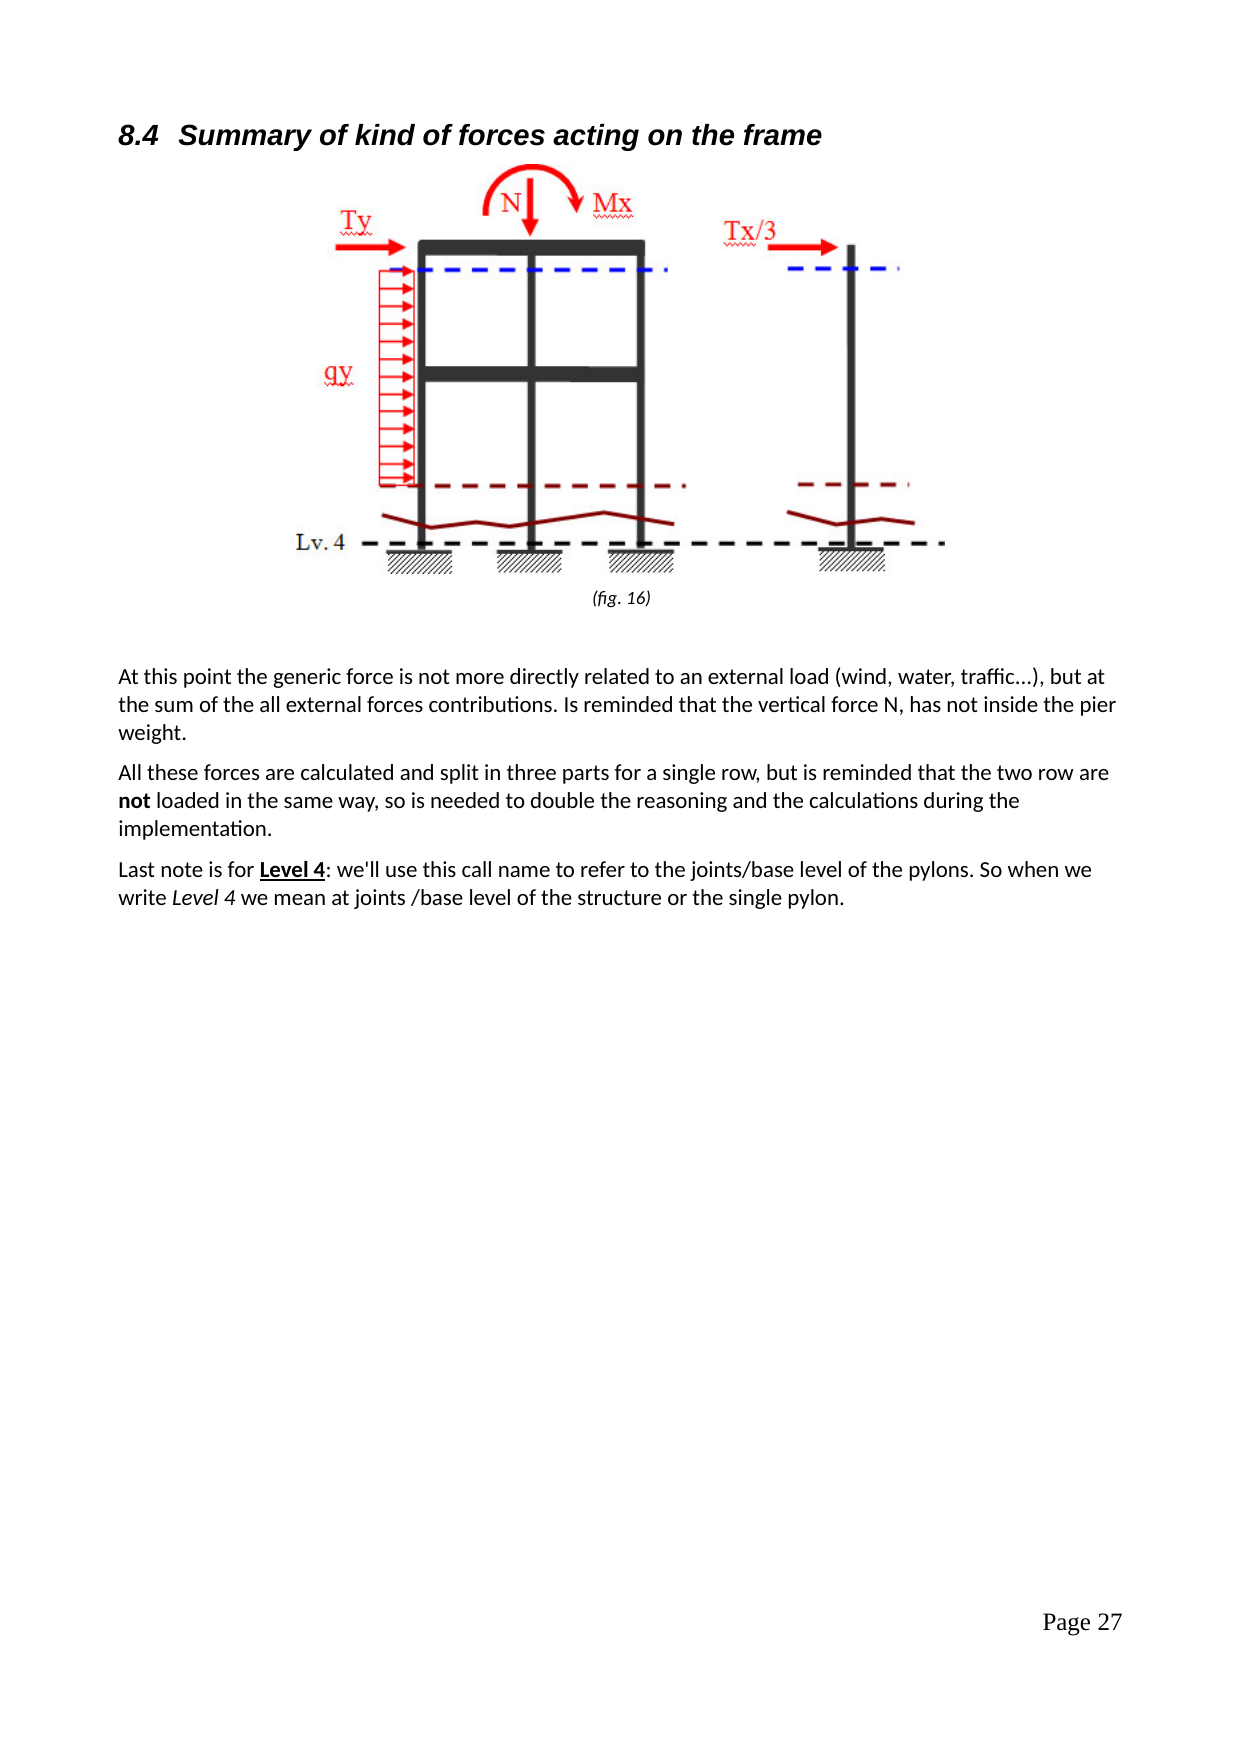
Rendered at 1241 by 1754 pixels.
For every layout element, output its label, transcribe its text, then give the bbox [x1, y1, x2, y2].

subtitle Summary of kind of forces acting on the frame [118, 118, 1122, 152]
text Last note is for Level 4: we'll use this call name to refer to the joints/base level of the pylons. So when we write Level 4 we mean at joints /base level of the structure or the single pylon. [118, 855, 1122, 911]
text (fig. 16) [118, 586, 1122, 609]
text At this point the generic force is not more directly related to an external load (wind, water, traffic...), but at the sum of the all external forces contributions. Is reminded that the vertical force N, has not inside the pier weight. [118, 662, 1122, 746]
picture [295, 164, 945, 574]
text All these forces are calculated and split in three parts for a single row, but is reminded that the two row are not loaded in the same way, so is needed to double the reasoning and the calculations during the implementation. [118, 758, 1122, 842]
